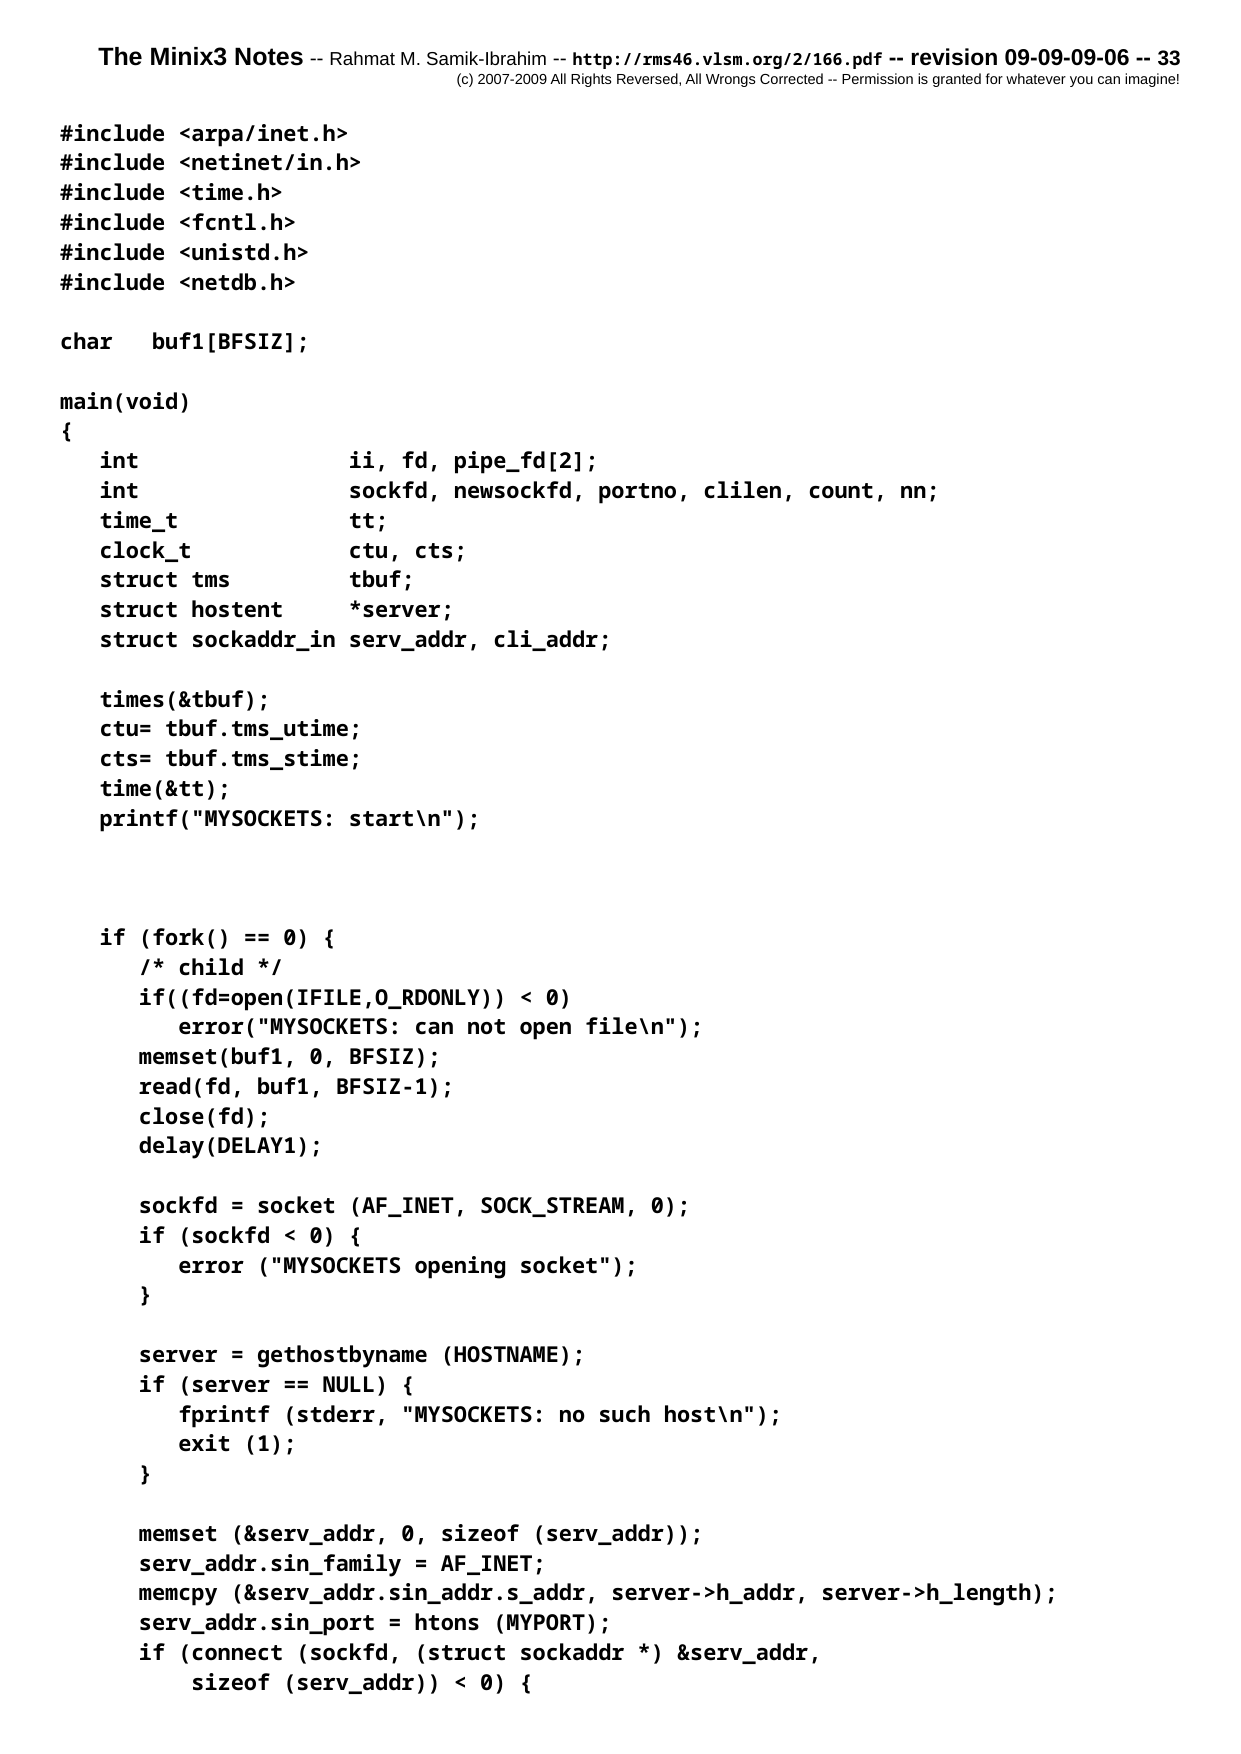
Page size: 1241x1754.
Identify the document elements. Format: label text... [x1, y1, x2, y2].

text struct tms tbuf; [60, 564, 1181, 594]
text { [60, 415, 1181, 445]
text int ii, fd, pipe_fd[2]; [60, 445, 1181, 475]
text char buf1[BFSIZ]; [60, 326, 1181, 356]
text #include <unistd.h> [60, 237, 1181, 266]
text #include <time.h> [60, 177, 1181, 207]
text read(fd, buf1, BFSIZ-1); [60, 1071, 1181, 1101]
text #include <netinet/in.h> [60, 147, 1181, 177]
text #include <arpa/inet.h> [60, 117, 1181, 147]
text int sockfd, newsockfd, portno, clilen, count, nn; [60, 475, 1181, 505]
text serv_addr.sin_port = htons (MYPORT); [60, 1607, 1181, 1637]
text #include <netdb.h> [60, 266, 1181, 296]
text } [60, 1279, 1181, 1309]
text main(void) [60, 386, 1181, 415]
text #include <fcntl.h> [60, 207, 1181, 237]
text cts= tbuf.tms_stime; [60, 743, 1181, 773]
text sockfd = socket (AF_INET, SOCK_STREAM, 0); [60, 1190, 1181, 1220]
text times(&tbuf); [60, 683, 1181, 713]
text ctu= tbuf.tms_utime; [60, 713, 1181, 743]
text exit (1); [60, 1428, 1181, 1458]
text time(&tt); [60, 773, 1181, 803]
text delay(DELAY1); [60, 1130, 1181, 1160]
text serv_addr.sin_family = AF_INET; [60, 1547, 1181, 1577]
text struct hostent *server; [60, 594, 1181, 624]
text printf("MYSOCKETS: start\n"); [60, 803, 1181, 832]
text clock_t ctu, cts; [60, 534, 1181, 564]
text if (sockfd < 0) { [60, 1220, 1181, 1249]
text sizeof (serv_addr)) < 0) { [60, 1667, 1181, 1696]
text if (fork() == 0) { [60, 922, 1181, 952]
text memcpy (&serv_addr.sin_addr.s_addr, server->h_addr, server->h_length); [60, 1577, 1181, 1607]
text error("MYSOCKETS: can not open file\n"); [60, 1011, 1181, 1041]
text time_t tt; [60, 505, 1181, 534]
text /* child */ [60, 952, 1181, 981]
text error ("MYSOCKETS opening socket"); [60, 1249, 1181, 1279]
text if((fd=open(IFILE,O_RDONLY)) < 0) [60, 981, 1181, 1011]
text memset (&serv_addr, 0, sizeof (serv_addr)); [60, 1518, 1181, 1547]
text } [60, 1458, 1181, 1488]
text struct sockaddr_in serv_addr, cli_addr; [60, 624, 1181, 654]
text memset(buf1, 0, BFSIZ); [60, 1041, 1181, 1071]
text if (server == NULL) { [60, 1369, 1181, 1398]
text server = gethostbyname (HOSTNAME); [60, 1339, 1181, 1369]
text if (connect (sockfd, (struct sockaddr *) &serv_addr, [60, 1637, 1181, 1667]
text close(fd); [60, 1101, 1181, 1130]
text fprintf (stderr, "MYSOCKETS: no such host\n"); [60, 1398, 1181, 1428]
